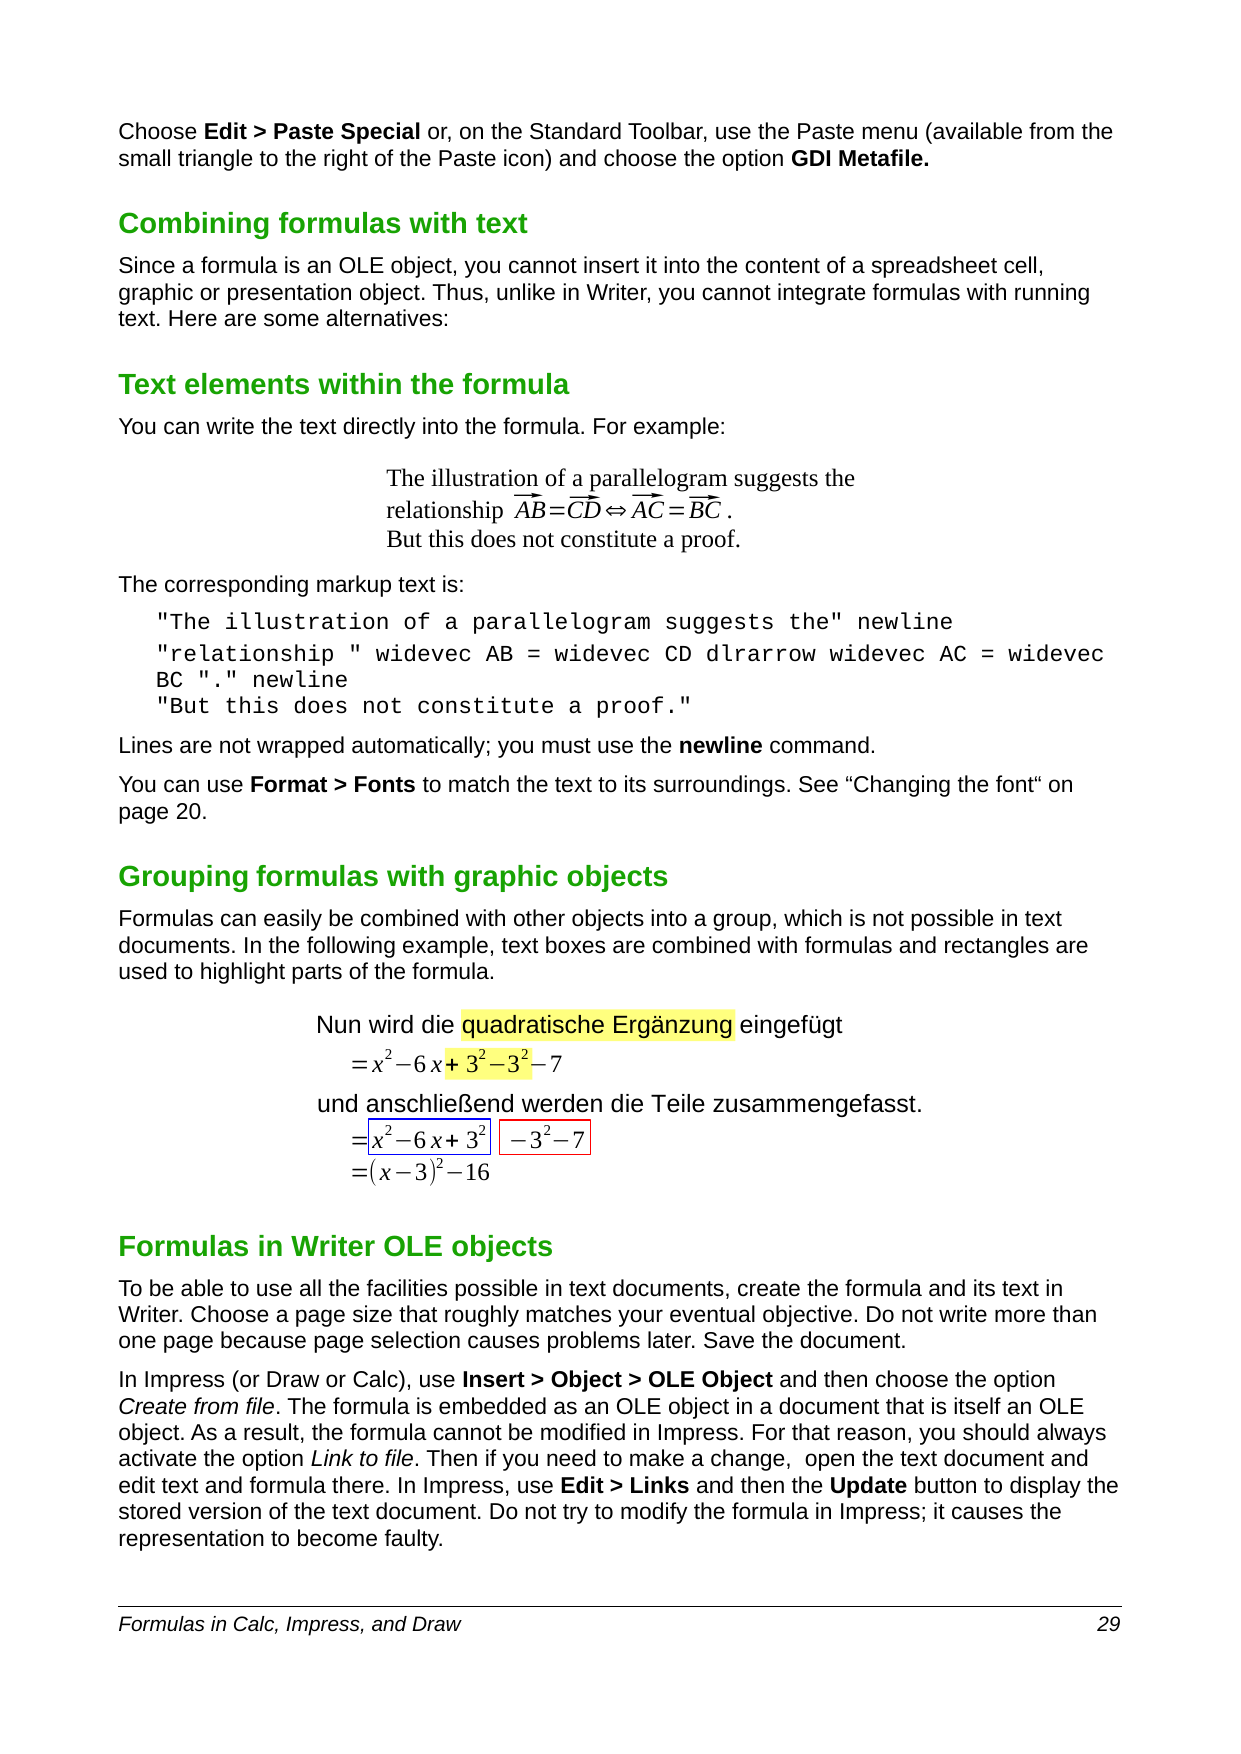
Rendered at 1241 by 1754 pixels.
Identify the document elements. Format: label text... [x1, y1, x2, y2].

text You can write the text directly into the formula. For example: [118, 413, 1122, 439]
text You can use Format > Fonts to match the text to its surroundings. See “Changing the font“ on page 20. [118, 771, 1122, 824]
subtitle Combining formulas with text [118, 206, 1122, 240]
text To be able to use all the facilities possible in text documents, create the formula and its text in Writer. Choose a page size that roughly matches your eventual objective. Do not write more than one page because page selection causes problems later. Save the document. [118, 1275, 1122, 1354]
subtitle Formulas in Writer OLE objects [118, 1229, 1122, 1262]
text "relationship " widevec AB = widevec CD dlrarrow widevec AC = widevec BC "." newline [156, 642, 1122, 694]
text Since a formula is an OLE object, you cannot insert it into the content of a spreadsheet cell, graphic or presentation object. Thus, unlike in Writer, you cannot integrate formulas with running text. Here are some alternatives: [118, 252, 1122, 331]
subtitle Text elements within the formula [118, 367, 1122, 400]
text The corresponding markup text is: [118, 571, 1122, 597]
text Formulas can easily be combined with other objects into a group, which is not possible in text documents. In the following example, text boxes are combined with formulas and rectangles are used to highlight parts of the formula. [118, 905, 1122, 984]
text Lines are not wrapped automatically; you must use the newline command. [118, 732, 1122, 759]
subtitle Grouping formulas with graphic objects [118, 859, 1122, 893]
text In Impress (or Draw or Calc), use Insert > Object > OLE Object and then choose the option Create from file. The formula is embedded as an OLE object in a document that is itself an OLE object. As a result, the formula cannot be modified in Impress. For that reason, you should always activate the option Link to file. Then if you need to make a change, open the text document and edit text and formula there. In Impress, use Edit > Links and then the Update button to display the stored version of the text document. Do not try to modify the formula in Impress; it causes the representation to become faulty. [118, 1366, 1122, 1551]
text "But this does not constitute a proof." [156, 694, 1122, 720]
text "The illustration of a parallelogram suggests the" newline [156, 610, 1122, 636]
text Choose Edit > Paste Special or, on the Standard Toolbar, use the Paste menu (available from the small triangle to the right of the Paste icon) and choose the option GDI Metafile. [118, 118, 1122, 171]
